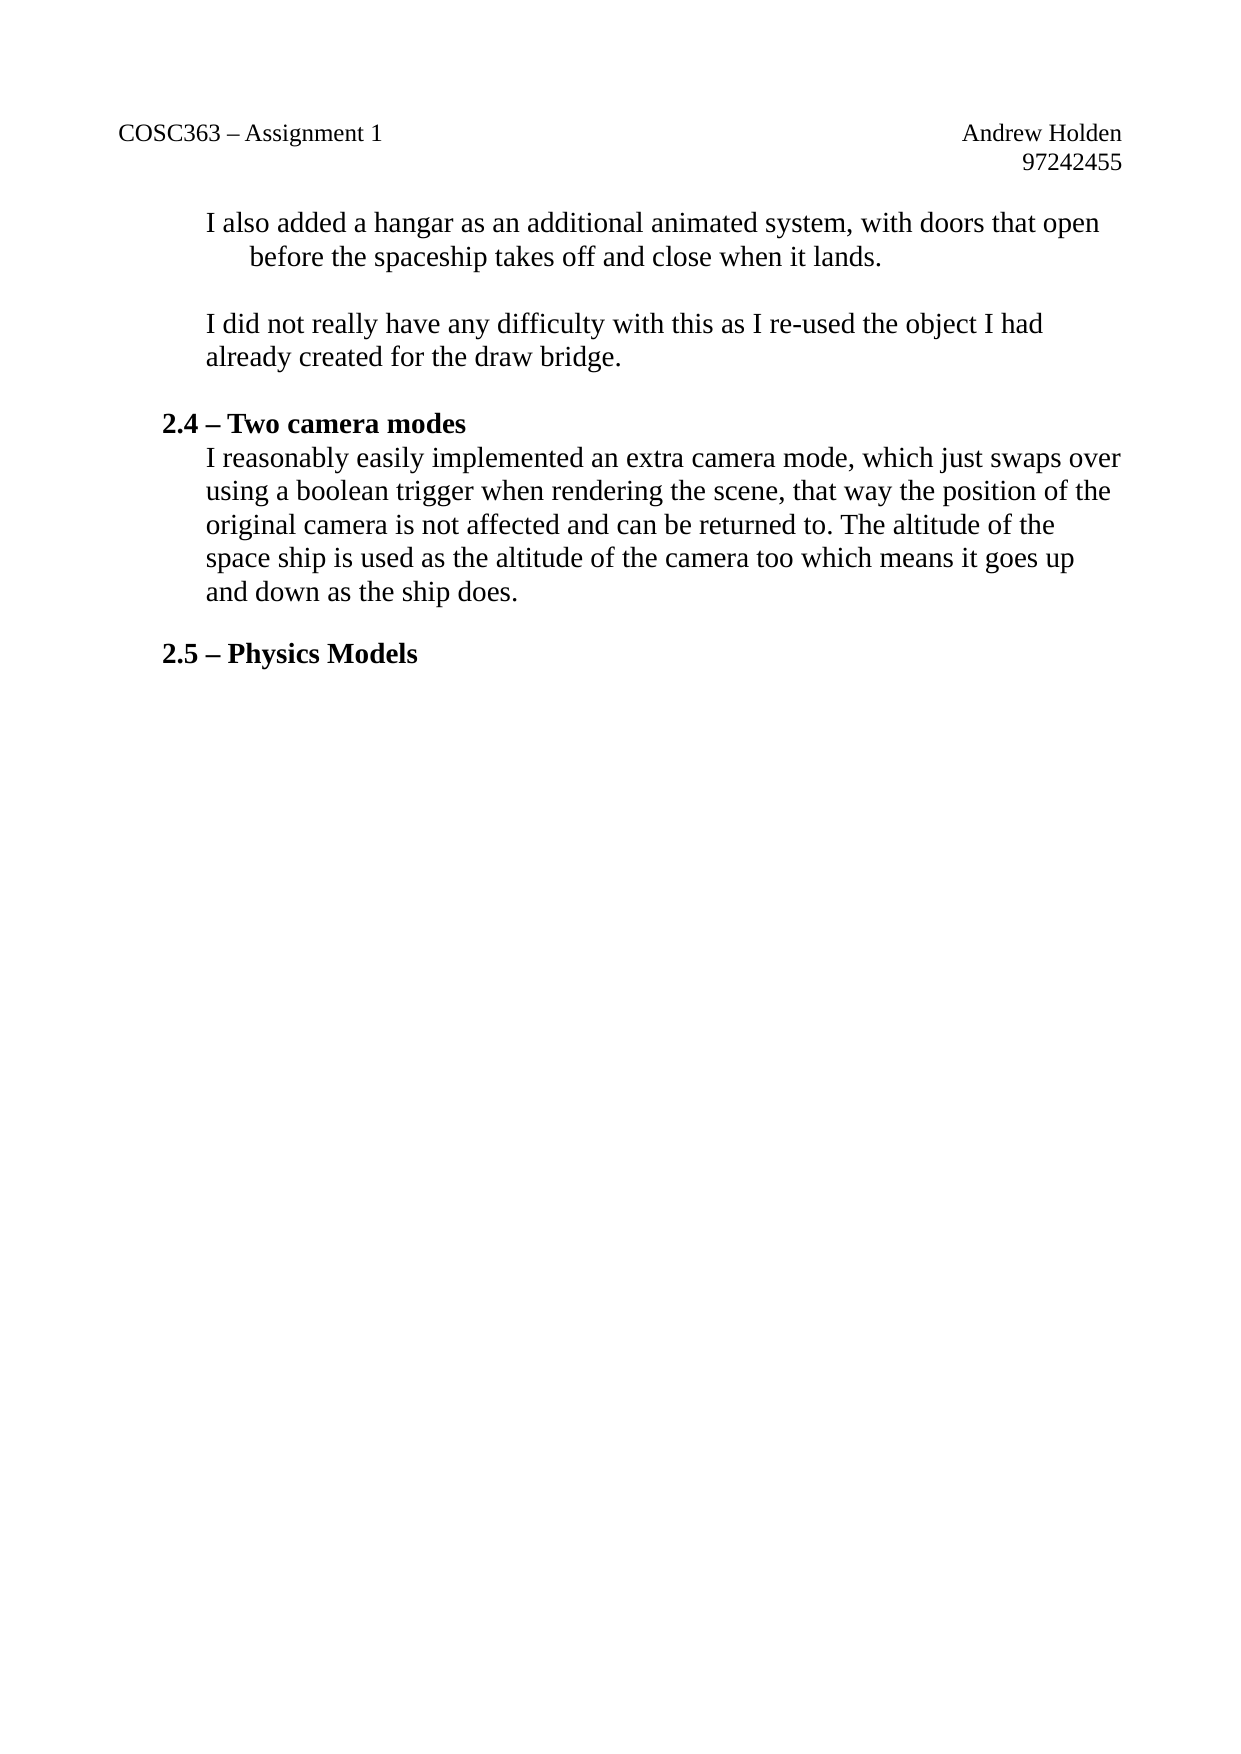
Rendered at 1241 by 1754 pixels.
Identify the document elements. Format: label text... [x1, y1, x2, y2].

text I reasonably easily implemented an extra camera mode, which just swaps over using a boolean trigger when rendering the scene, that way the position of the original camera is not affected and can be returned to. The altitude of the space ship is used as the altitude of the camera too which means it goes up and down as the ship does. [118, 440, 1122, 608]
text 2.5 – Physics Models [118, 636, 1122, 670]
text I did not really have any difficulty with this as I re-used the object I had already created for the draw bridge. [118, 306, 1122, 373]
text 2.4 – Two camera modes [118, 406, 1122, 440]
text I also added a hangar as an additional animated system, with doors that open before the spaceship takes off and close when it lands. [118, 205, 1122, 272]
